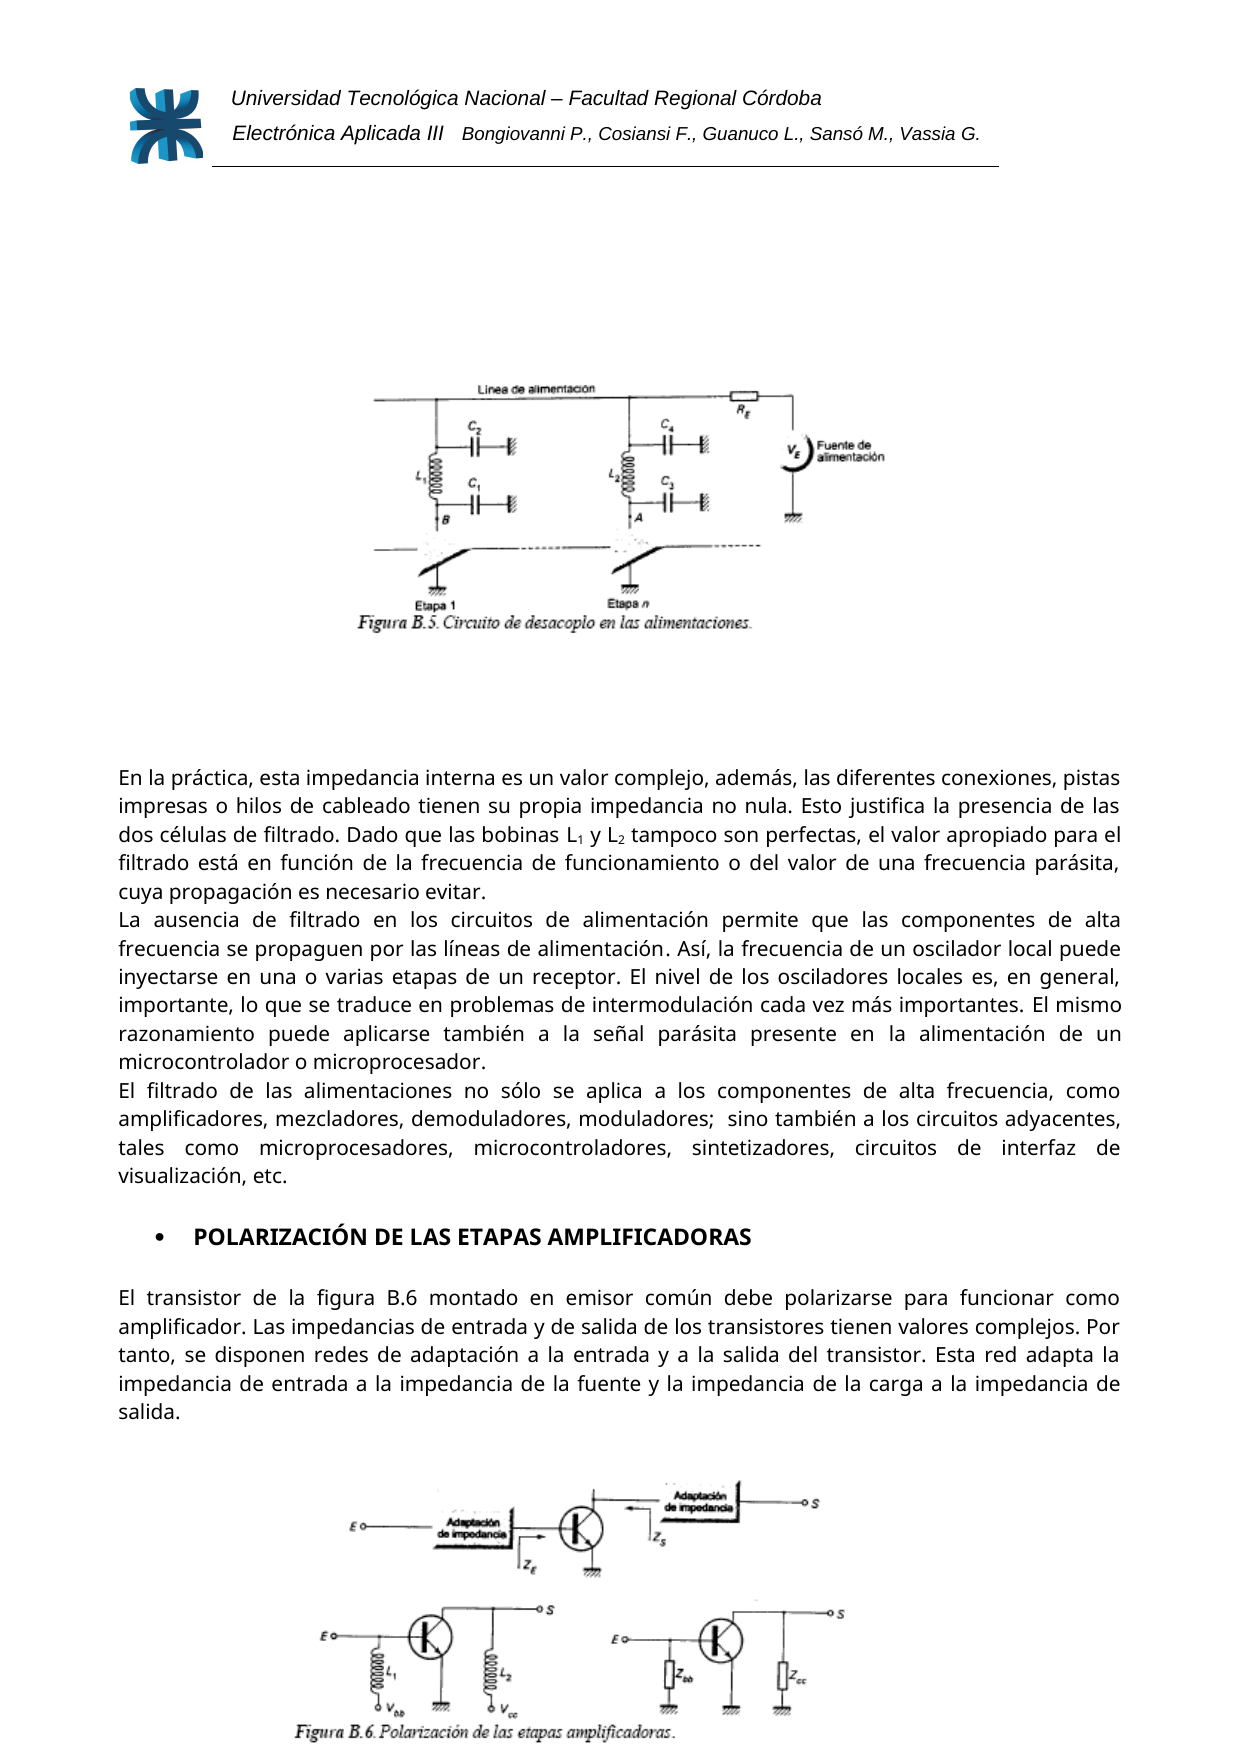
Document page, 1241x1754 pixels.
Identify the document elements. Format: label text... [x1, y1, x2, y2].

list POLARIZACIÓN DE LAS ETAPAS AMPLIFICADORAS [156, 1221, 1122, 1252]
text El filtrado de las alimentaciones no sólo se aplica a los componentes de alta frecuencia, como amplificadores, mezcladores, demoduladores, moduladores; sino también a los circuitos adyacentes, tales como microprocesadores, microcontroladores, sintetizadores, circuitos de interfaz de visualización, etc. [118, 1076, 1122, 1190]
text En la práctica, esta impedancia interna es un valor complejo, además, las diferentes conexiones, pistas impresas o hilos de cableado tienen su propia impedancia no nula. Esto justifica la presencia de las dos células de filtrado. Dado que las bobinas L1 y L2 tampoco son perfectas, el valor apropiado para el filtrado está en función de la frecuencia de funcionamiento o del valor de una frecuencia parásita, cuya propagación es necesario evitar. [118, 763, 1122, 905]
picture [129, 88, 203, 164]
text La ausencia de filtrado en los circuitos de alimentación permite que las componentes de alta frecuencia se propaguen por las líneas de alimentación. Así, la frecuencia de un oscilador local puede inyectarse en una o varias etapas de un receptor. El nivel de los osciladores locales es, en general, importante, lo que se traduce en problemas de intermodulación cada vez más importantes. El mismo razonamiento puede aplicarse también a la señal parásita presente en la alimentación de un microcontrolador o microprocesador. [118, 905, 1122, 1076]
text El transistor de la figura B.6 montado en emisor común debe polarizarse para funcionar como amplificador. Las impedancias de entrada y de salida de los transistores tienen valores complejos. Por tanto, se disponen redes de adaptación a la entrada y a la salida del transistor. Esta red adapta la impedancia de entrada a la impedancia de la fuente y la impedancia de la carga a la impedancia de salida. [118, 1283, 1122, 1426]
